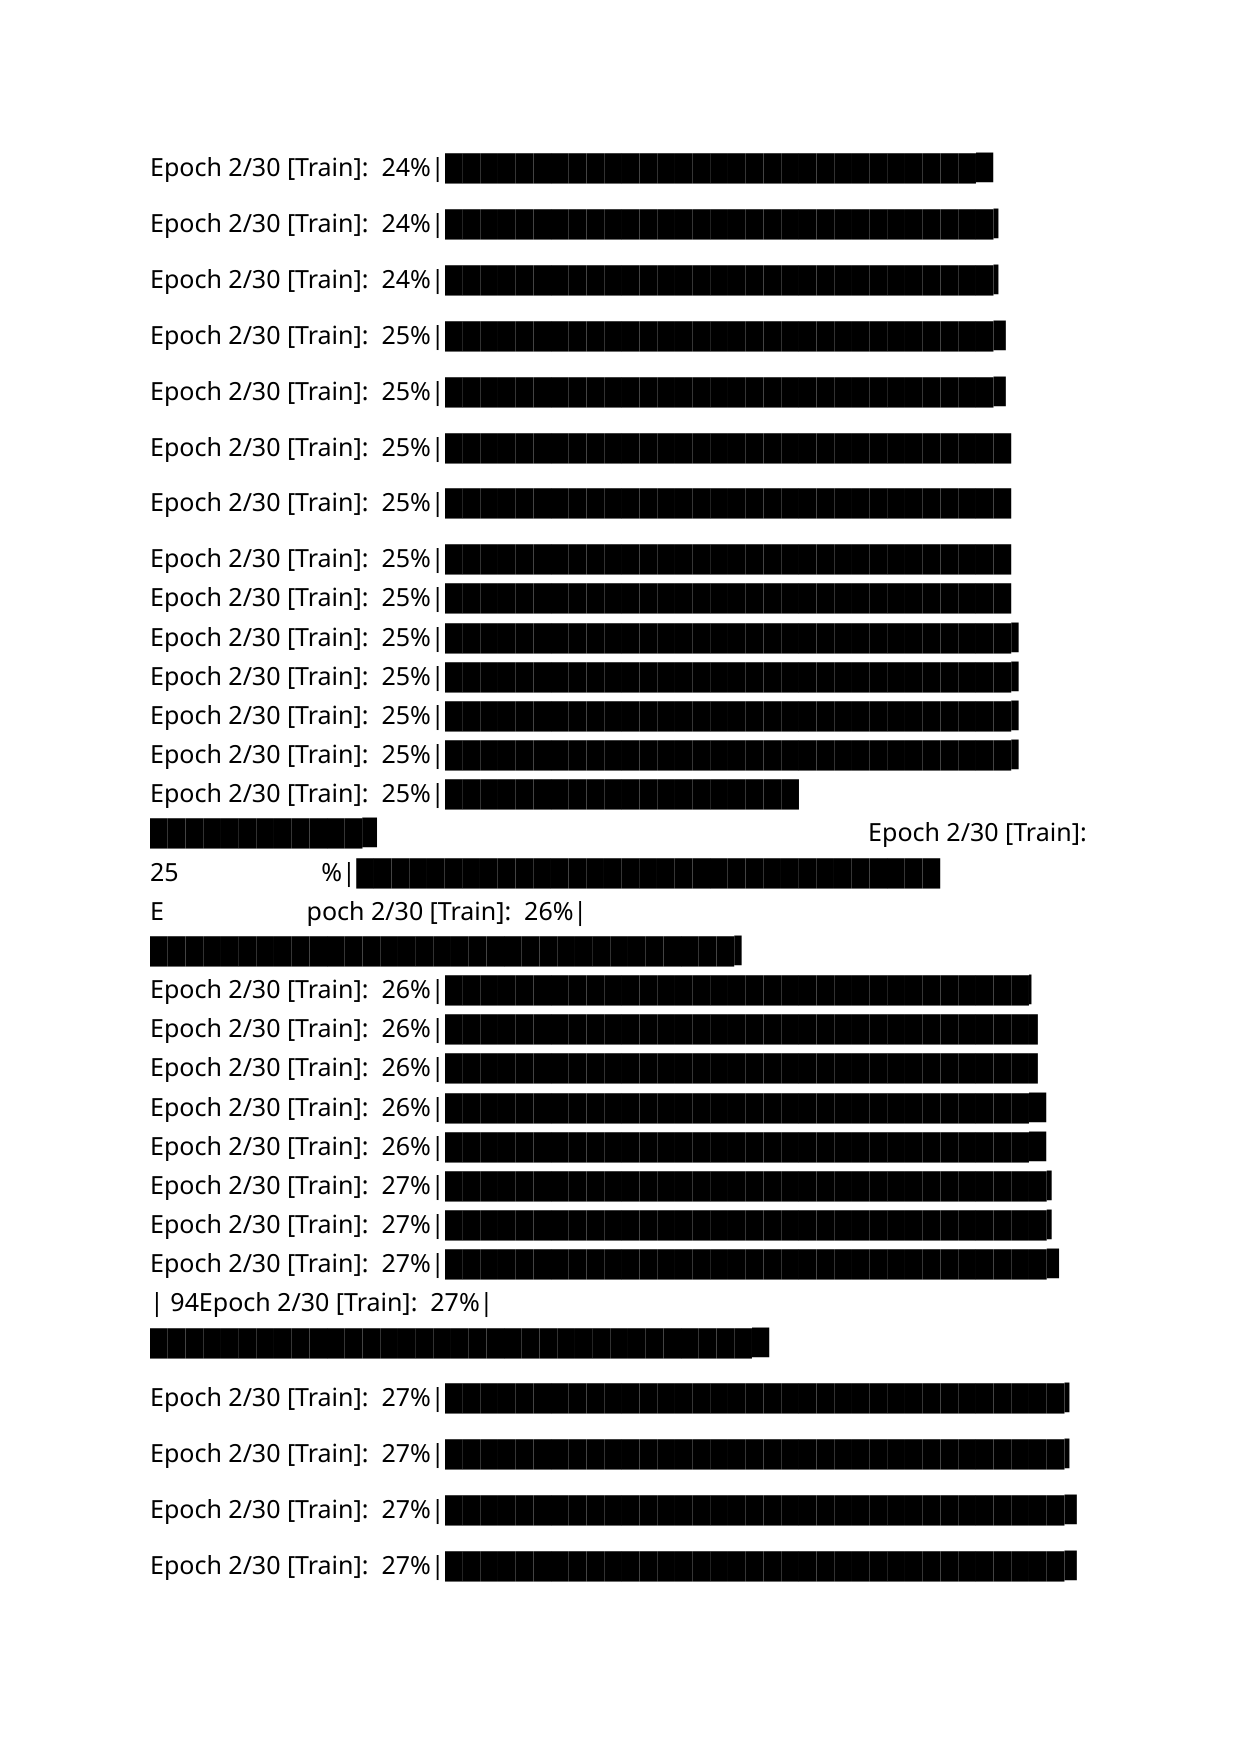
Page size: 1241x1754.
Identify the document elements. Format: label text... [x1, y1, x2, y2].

text Epoch 2/30 [Train]: 27%|███████████████████████████████████▋ [150, 1547, 1090, 1582]
text Epoch 2/30 [Train]: 24%|██████████████████████████████▉ [150, 150, 1090, 184]
text Epoch 2/30 [Train]: 24%|███████████████████████████████▎ [150, 262, 1090, 296]
text Epoch 2/30 [Train]: 25%|████████████████████████████████ [150, 429, 1090, 463]
text Epoch 2/30 [Train]: 25%|███████████████████████████████▋ [150, 317, 1090, 352]
text Epoch 2/30 [Train]: 27%|███████████████████████████████████▋ [150, 1492, 1090, 1526]
text Epoch 2/30 [Train]: 27%|███████████████████████████████████▎ [150, 1380, 1090, 1414]
text Epoch 2/30 [Train]: 27%|███████████████████████████████████▎ [150, 1436, 1090, 1470]
text Epoch 2/30 [Train]: 25%|████████████████████████████████ Epoch 2/30 [Train]: 25%|████████████████████████████████ Epoch 2/30 [Train]: 25%|████████████████████████████████▍ Epoch 2/30 [Train]: 25%|████████████████████████████████▍ Epoch 2/30 [Train]: 25%|████████████████████████████████▍ Epoch 2/30 [Train]: 25%|████████████████████████████████▍ Epoch 2/30 [Train]: 25%|████████████████████ ████████████▊ Epoch 2/30 [Train]: 25 %|█████████████████████████████████ E poch 2/30 [Train]: 26%|█████████████████████████████████▍ Epoch 2/30 [Train]: 26%|█████████████████████████████████▏ Epoch 2/30 [Train]: 26%|█████████████████████████████████▌ Epoch 2/30 [Train]: 26%|█████████████████████████████████▌ Epoch 2/30 [Train]: 26%|█████████████████████████████████▉ Epoch 2/30 [Train]: 26%|█████████████████████████████████▉ Epoch 2/30 [Train]: 27%|██████████████████████████████████▎ Epoch 2/30 [Train]: 27%|██████████████████████████████████▎ Epoch 2/30 [Train]: 27%|██████████████████████████████████▋ | 94Epoch 2/30 [Train]: 27%|██████████████████████████████████▉ [150, 541, 1090, 1358]
text Epoch 2/30 [Train]: 24%|███████████████████████████████▎ [150, 206, 1090, 240]
text Epoch 2/30 [Train]: 25%|████████████████████████████████ [150, 485, 1090, 519]
text Epoch 2/30 [Train]: 25%|███████████████████████████████▋ [150, 373, 1090, 407]
